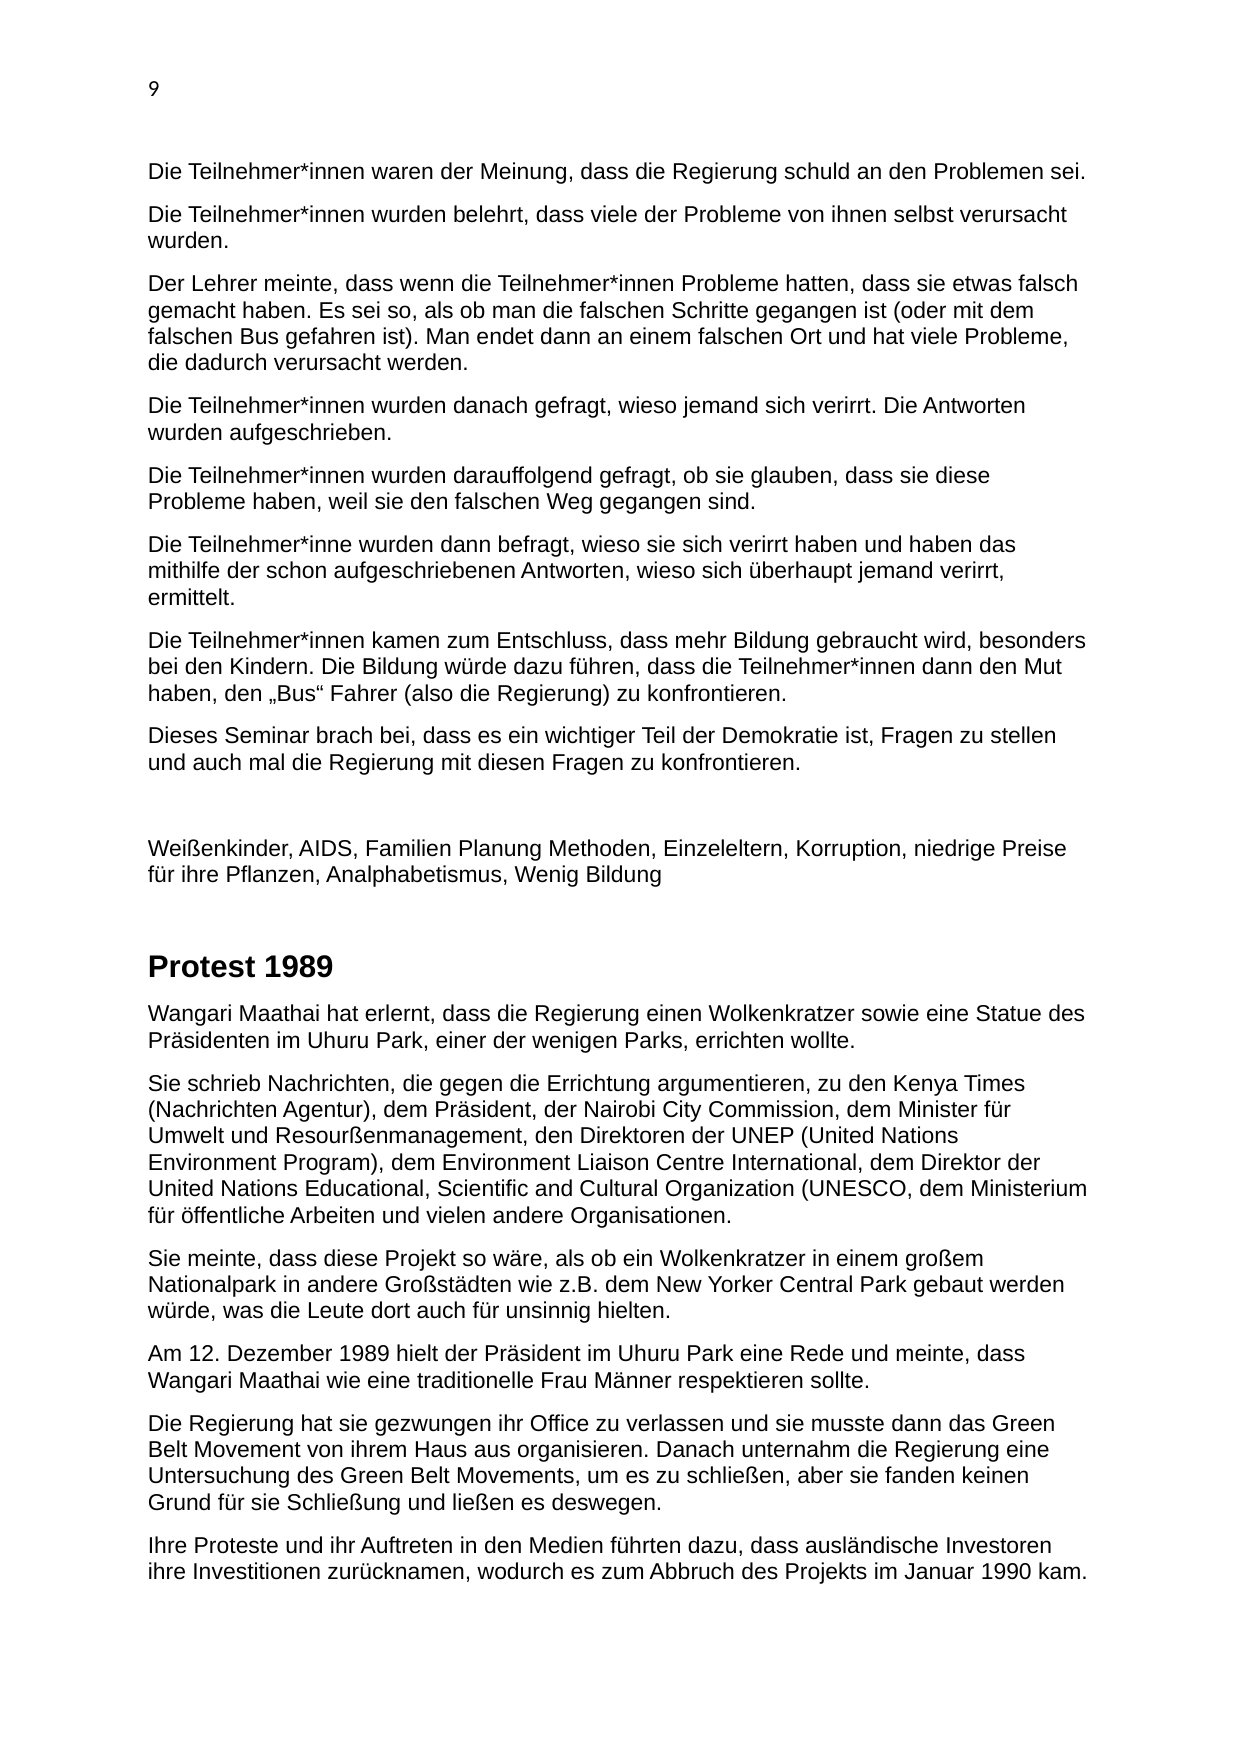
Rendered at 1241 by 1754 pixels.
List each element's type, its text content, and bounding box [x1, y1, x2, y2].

text Am 12. Dezember 1989 hielt der Präsident im Uhuru Park eine Rede und meinte, dass Wangari Maathai wie eine traditionelle Frau Männer respektieren sollte. [148, 1340, 1093, 1393]
text Weißenkinder, AIDS, Familien Planung Methoden, Einzeleltern, Korruption, niedrige Preise für ihre Pflanzen, Analphabetismus, Wenig Bildung [148, 835, 1093, 888]
text Die Teilnehmer*innen wurden darauffolgend gefragt, ob sie glauben, dass sie diese Probleme haben, weil sie den falschen Weg gegangen sind. [148, 462, 1093, 514]
text Sie schrieb Nachrichten, die gegen die Errichtung argumentieren, zu den Kenya Times (Nachrichten Agentur), dem Präsident, der Nairobi City Commission, dem Minister für Umwelt und Resourßenmanagement, den Direktoren der UNEP (United Nations Environment Program), dem Environment Liaison Centre International, dem Direktor der United Nations Educational, Scientific and Cultural Organization (UNESCO, dem Ministerium für öffentliche Arbeiten und vielen andere Organisationen. [148, 1070, 1093, 1228]
text Der Lehrer meinte, dass wenn die Teilnehmer*innen Probleme hatten, dass sie etwas falsch gemacht haben. Es sei so, als ob man die falschen Schritte gegangen ist (oder mit dem falschen Bus gefahren ist). Man endet dann an einem falschen Ort und hat viele Probleme, die dadurch verursacht werden. [148, 270, 1093, 376]
text Ihre Proteste und ihr Auftreten in den Medien führten dazu, dass ausländische Investoren ihre Investitionen zurücknamen, wodurch es zum Abbruch des Projekts im Januar 1990 kam. [148, 1532, 1093, 1584]
text Sie meinte, dass diese Projekt so wäre, als ob ein Wolkenkratzer in einem großem Nationalpark in andere Großstädten wie z.B. dem New Yorker Central Park gebaut werden würde, was die Leute dort auch für unsinnig hielten. [148, 1244, 1093, 1324]
text Die Teilnehmer*innen wurden belehrt, dass viele der Probleme von ihnen selbst verursacht wurden. [148, 201, 1093, 253]
text Die Regierung hat sie gezwungen ihr Office zu verlassen und sie musste dann das Green Belt Movement von ihrem Haus aus organisieren. Danach unternahm die Regierung eine Untersuchung des Green Belt Movements, um es zu schließen, aber sie fanden keinen Grund für sie Schließung und ließen es deswegen. [148, 1410, 1093, 1515]
text Die Teilnehmer*innen wurden danach gefragt, wieso jemand sich verirrt. Die Antworten wurden aufgeschrieben. [148, 392, 1093, 445]
text Protest 1989 [148, 948, 1093, 984]
text Die Teilnehmer*inne wurden dann befragt, wieso sie sich verirrt haben und haben das mithilfe der schon aufgeschriebenen Antworten, wieso sich überhaupt jemand verirrt, ermittelt. [148, 531, 1093, 610]
text Die Teilnehmer*innen waren der Meinung, dass die Regierung schuld an den Problemen sei. [148, 158, 1093, 184]
text Dieses Seminar brach bei, dass es ein wichtiger Teil der Demokratie ist, Fragen zu stellen und auch mal die Regierung mit diesen Fragen zu konfrontieren. [148, 722, 1093, 775]
text Wangari Maathai hat erlernt, dass die Regierung einen Wolkenkratzer sowie eine Statue des Präsidenten im Uhuru Park, einer der wenigen Parks, errichten wollte. [148, 1000, 1093, 1053]
text Die Teilnehmer*innen kamen zum Entschluss, dass mehr Bildung gebraucht wird, besonders bei den Kindern. Die Bildung würde dazu führen, dass die Teilnehmer*innen dann den Mut haben, den „Bus“ Fahrer (also die Regierung) zu konfrontieren. [148, 627, 1093, 706]
